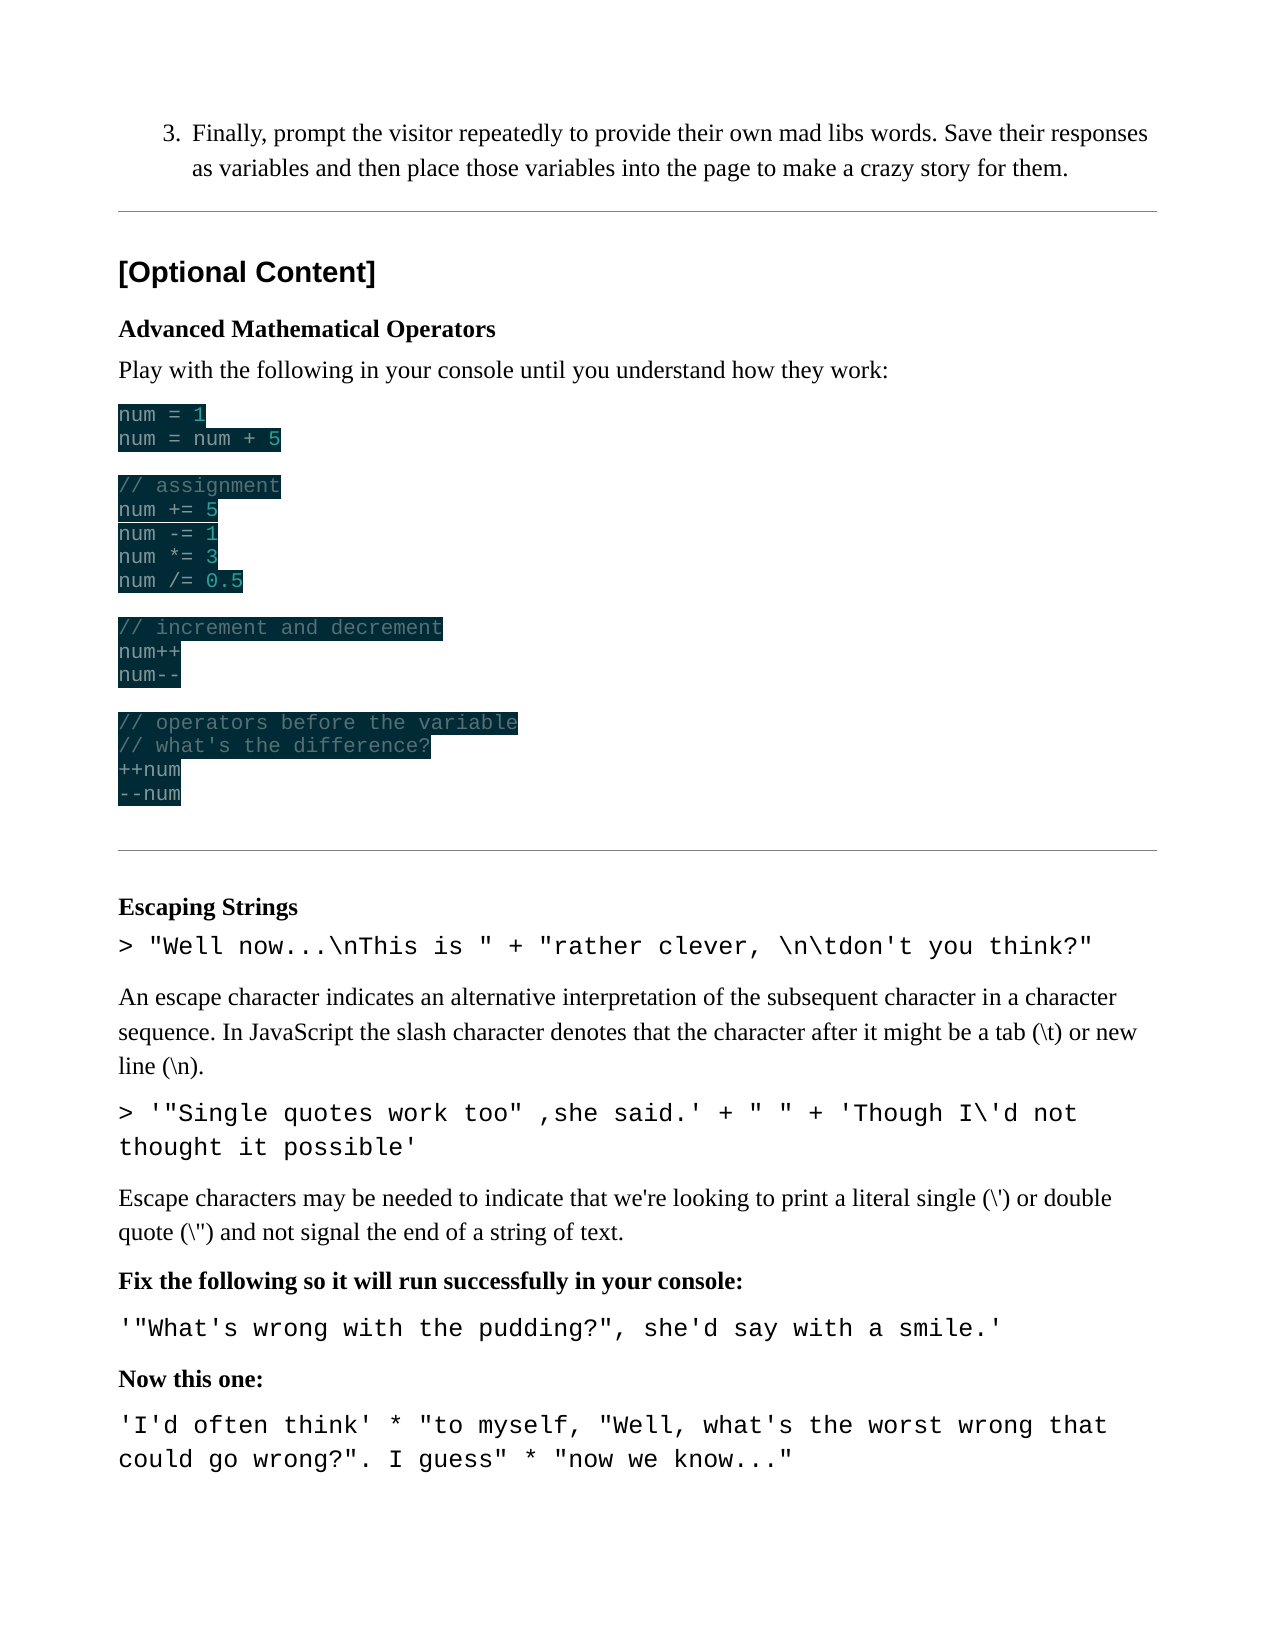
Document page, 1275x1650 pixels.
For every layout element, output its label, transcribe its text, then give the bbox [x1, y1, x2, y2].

text // increment and decrement [118, 617, 1157, 641]
text Play with the following in your console until you understand how they work: [118, 355, 1157, 384]
text num /= 0.5 [118, 570, 1157, 593]
text Now this one: [118, 1364, 1157, 1393]
subtitle Escaping Strings [118, 892, 1157, 921]
text > '"Single quotes work too" ,she said.' + " " + 'Though I\'d not thought it possible' [118, 1100, 1157, 1162]
text num = 1 [118, 404, 1157, 428]
text --num [118, 783, 1157, 806]
text An escape character indicates an alternative interpretation of the subsequent character in a character sequence. In JavaScript the slash character denotes that the character after it might be a tab (\t) or new line (\n). [118, 982, 1157, 1080]
text ++num [118, 759, 1157, 783]
text num = num + 5 [118, 428, 1157, 452]
text num-- [118, 664, 1157, 688]
text > "Well now...\nThis is " + "rather clever, \n\tdon't you think?" [118, 934, 1157, 962]
list Finally, prompt the visitor repeatedly to provide their own mad libs words. Save their responses as variables and then place those variables into the page to make a crazy story for them. [162, 118, 1157, 181]
text num += 5 [118, 499, 1157, 522]
text Escape characters may be needed to indicate that we're looking to print a literal single (\') or double quote (\") and not signal the end of a string of text. [118, 1183, 1157, 1246]
text num *= 3 [118, 546, 1157, 570]
text num++ [118, 641, 1157, 664]
text 'I'd often think' * "to myself, "Well, what's the worst wrong that could go wrong?". I guess" * "now we know..." [118, 1413, 1157, 1475]
text // what's the difference? [118, 735, 1157, 759]
text // assignment [118, 475, 1157, 499]
text Fix the following so it will run successfully in your console: [118, 1266, 1157, 1295]
text num -= 1 [118, 522, 1157, 546]
subtitle [Optional Content] [118, 255, 1157, 289]
text // operators before the variable [118, 712, 1157, 735]
subtitle Advanced Mathematical Operators [118, 314, 1157, 343]
text '"What's wrong with the pudding?", she'd say with a smile.' [118, 1315, 1157, 1344]
